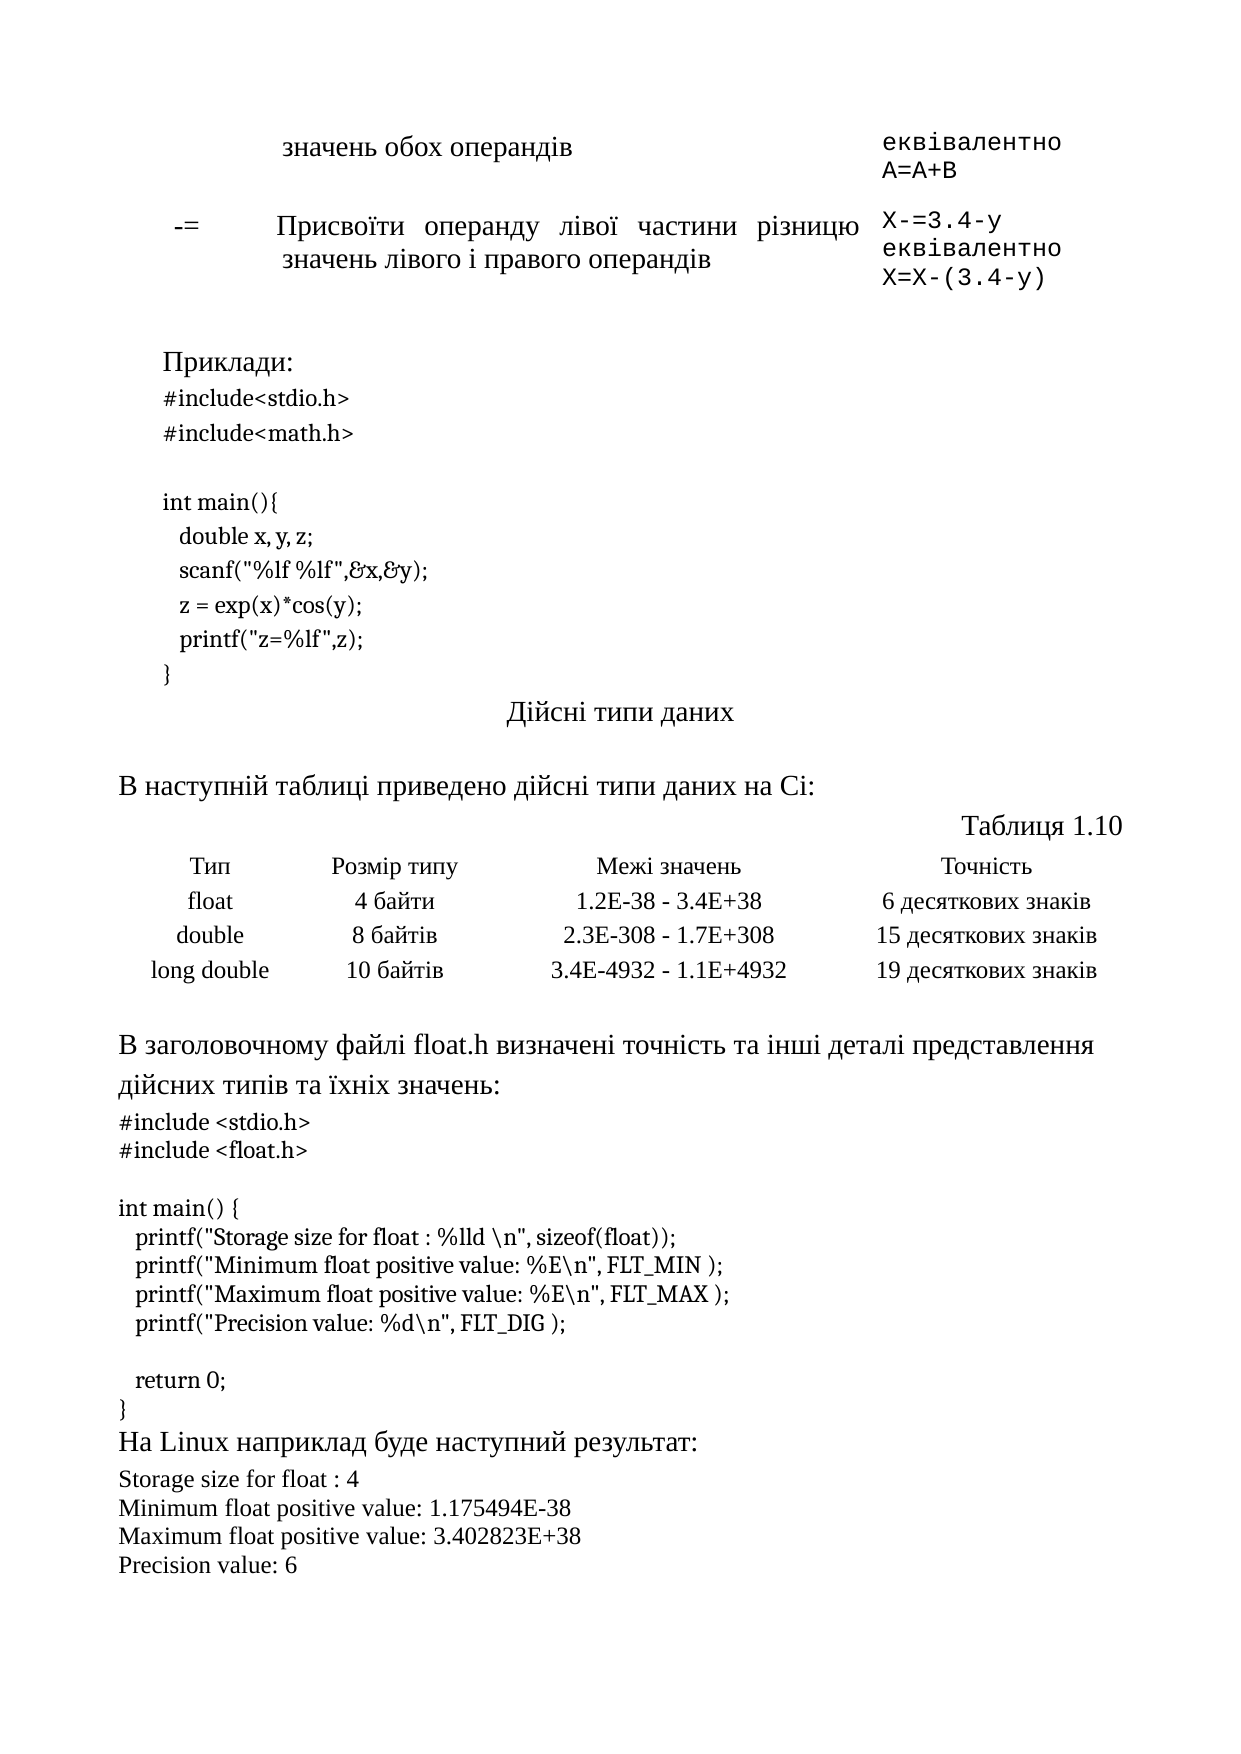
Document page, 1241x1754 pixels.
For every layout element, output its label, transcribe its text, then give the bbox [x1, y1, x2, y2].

text Storage size for float : 4 [118, 1464, 1123, 1493]
text printf("Minimum float positive value: %E\n", FLT_MIN ); [118, 1251, 1123, 1280]
table_cell Х-=3.4-у еквівалентно Х=Х-(3.4-у) [871, 197, 1123, 303]
text Precision value: 6 [118, 1550, 1123, 1579]
text printf("Maximum float positive value: %E\n", FLT_MAX ); [118, 1280, 1123, 1309]
table_cell float [118, 883, 302, 918]
text z = exp(x)*cos(y); [118, 591, 1123, 619]
table_cell 2.3E-308 - 1.7E+308 [488, 918, 850, 952]
subtitle Дійсні типи даних [118, 694, 1123, 728]
text Minimum float positive value: 1.175494E-38 [118, 1493, 1123, 1521]
text int main() { [118, 1194, 1123, 1222]
table_cell 6 десяткових знаків [850, 883, 1123, 918]
table_cell long double [118, 952, 302, 987]
table_cell значень обох операндів [271, 118, 871, 197]
text В заголовочному файлі float.h визначені точність та інші деталі представлення дійсних типів та їхніх значень: [118, 1027, 1123, 1101]
text Таблиця 1.10 [118, 808, 1123, 842]
table_cell 1.2E-38 - 3.4E+38 [488, 883, 850, 918]
table_cell 4 байти [302, 883, 487, 918]
text Приклади: [118, 344, 1123, 377]
text #include <float.h> [118, 1136, 1123, 1165]
table_header Межі значень [488, 849, 850, 883]
table_cell 15 десяткових знаків [850, 918, 1123, 952]
table_cell double [118, 918, 302, 952]
text } [118, 660, 1123, 688]
text В наступній таблиці приведено дійсні типи даних на Сі: [118, 768, 1123, 802]
text Maximum float positive value: 3.402823E+38 [118, 1521, 1123, 1550]
table_header Розмір типу [302, 849, 487, 883]
text #include<stdio.h> [118, 384, 1123, 413]
table_header Точність [850, 849, 1123, 883]
table_cell 8 байтів [302, 918, 487, 952]
table_cell -= [118, 197, 271, 303]
table_cell 3.4E-4932 - 1.1E+4932 [488, 952, 850, 987]
text double x, y, z; [118, 522, 1123, 551]
text int main(){ [118, 487, 1123, 516]
table_cell [118, 118, 271, 197]
table_cell Присвоїти операнду лівої частини різницю значень лівого і правого операндів [271, 197, 871, 303]
table_header Тип [118, 849, 302, 883]
table_cell еквівалентно А=А+В [871, 118, 1123, 197]
table_cell 19 десяткових знаків [850, 952, 1123, 987]
text scanf("%lf %lf",&x,&y); [118, 556, 1123, 585]
table_cell 10 байтів [302, 952, 487, 987]
text #include<math.h> [118, 418, 1123, 447]
text printf("Precision value: %d\n", FLT_DIG ); [118, 1309, 1123, 1337]
text return 0; [118, 1366, 1123, 1395]
text printf("z=%lf",z); [118, 625, 1123, 654]
text На Linux наприклад буде наступний результат: [118, 1424, 1123, 1457]
text } [118, 1395, 1123, 1424]
text #include <stdio.h> [118, 1107, 1123, 1136]
text printf("Storage size for float : %lld \n", sizeof(float)); [118, 1222, 1123, 1251]
